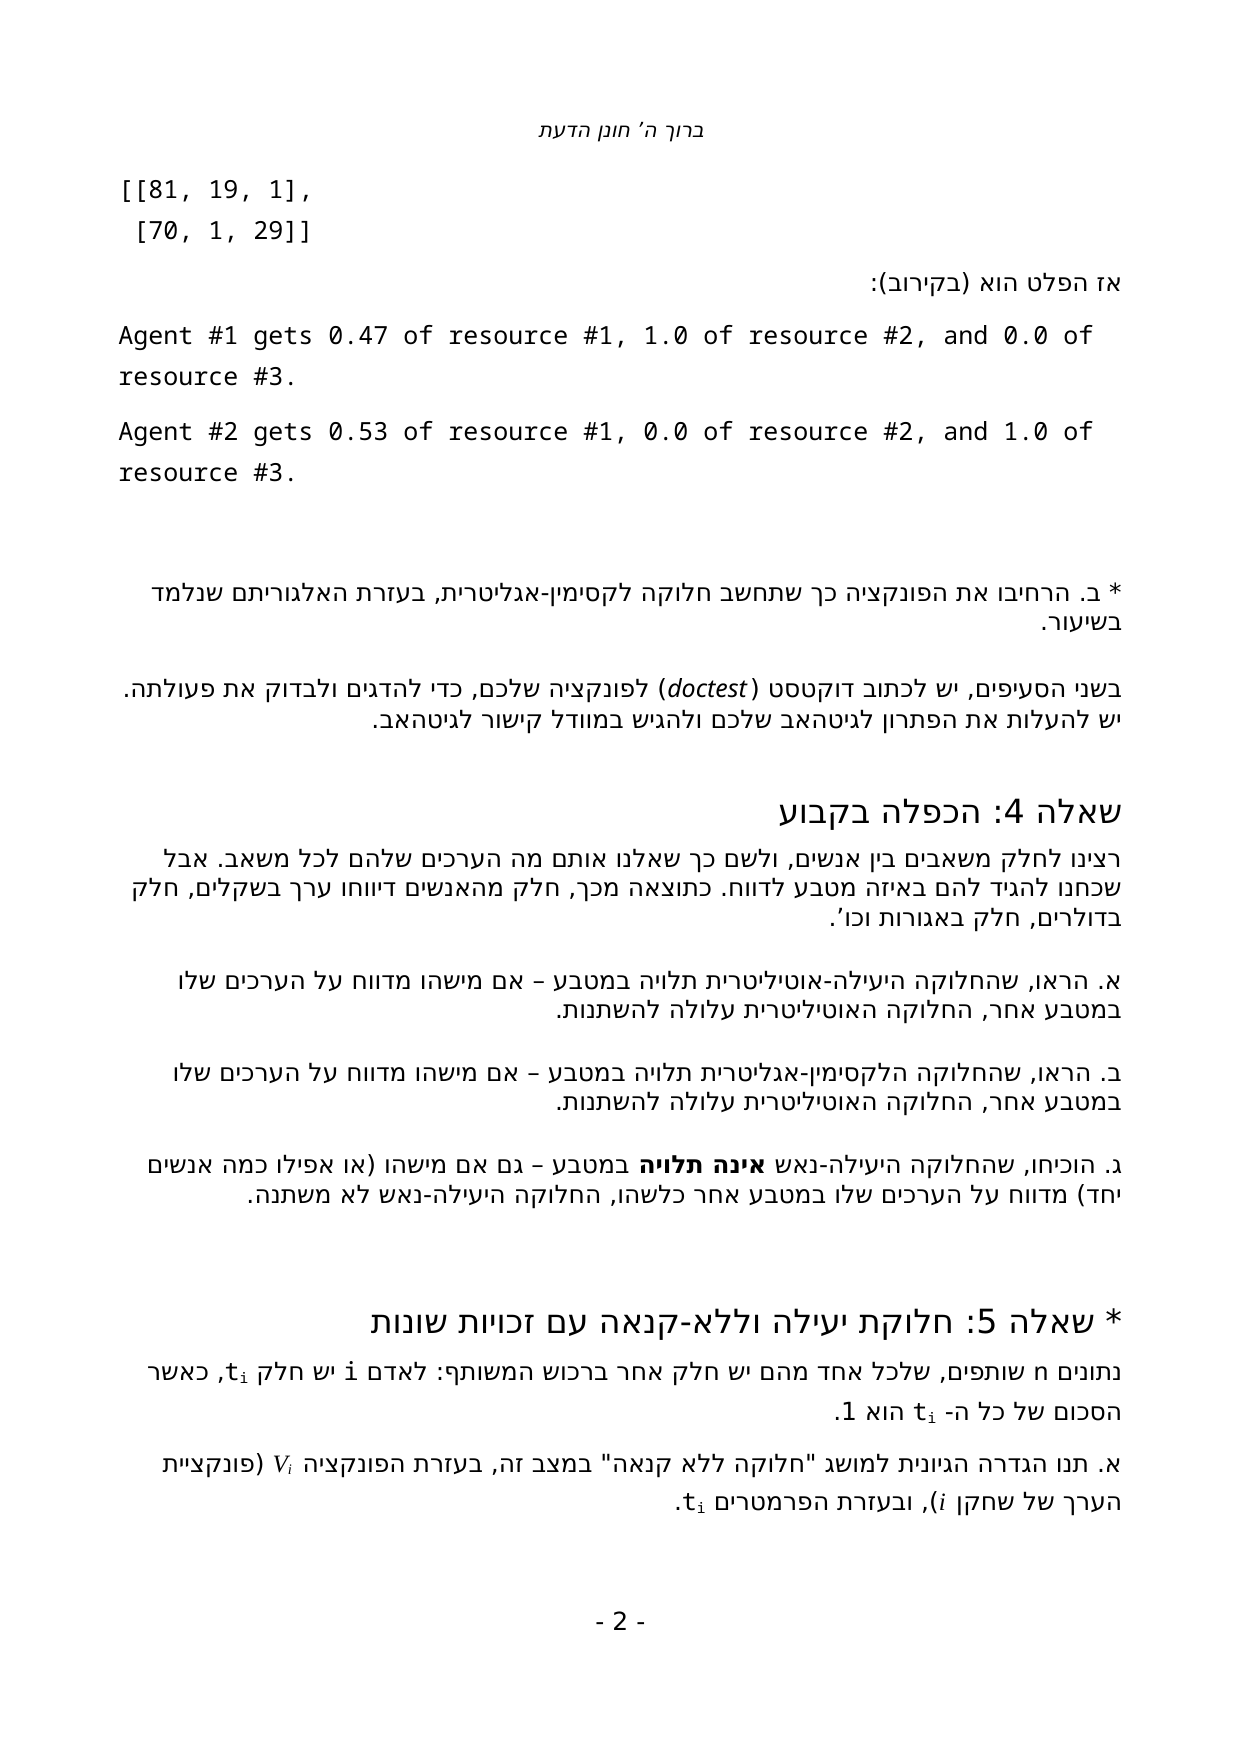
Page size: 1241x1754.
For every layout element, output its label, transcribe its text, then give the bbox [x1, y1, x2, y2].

text נתונים n שותפים, שלכל אחד מהם יש חלק אחר ברכוש המשותף: לאדם i יש חלק ti, כאשר הסכום של כל ה- ti הוא 1. [118, 1353, 1122, 1427]
text Agent #2 gets 0.53 of resource #1, 0.0 of resource #2, and 1.0 of resource #3. [118, 414, 1122, 489]
text ג. הוכיחו, שהחלוקה היעילה-נאש אינה תלויה במטבע – גם אם מישהו (או אפילו כמה אנשים יחד) מדווח על הערכים שלו במטבע אחר כלשהו, החלוקה היעילה-נאש לא משתנה. [118, 1151, 1122, 1209]
text אז הפלט הוא (בקירוב): [118, 268, 1122, 297]
text ב. הראו, שהחלוקה הלקסימין-אגליטרית תלויה במטבע – אם מישהו מדווח על הערכים שלו במטבע אחר, החלוקה האוטיליטרית עלולה להשתנות. [118, 1058, 1122, 1117]
text א. הראו, שהחלוקה היעילה-אוטיליטרית תלויה במטבע – אם מישהו מדווח על הערכים שלו במטבע אחר, החלוקה האוטיליטרית עלולה להשתנות. [118, 966, 1122, 1024]
subtitle * שאלה 5: חלוקת יעילה וללא-קנאה עם זכויות שונות [118, 1302, 1122, 1341]
text [[81, 19, 1], [70, 1, 29]] [118, 172, 1122, 247]
subtitle שאלה 4: הכפלה בקבוע [118, 793, 1122, 832]
text בשני הסעיפים, יש לכתוב דוקטסט (doctest) לפונקציה שלכם, כדי להדגים ולבדוק את פעולתה. יש להעלות את הפתרון לגיטהאב שלכם ולהגיש במוודל קישור לגיטהאב. [118, 671, 1122, 734]
text רצינו לחלק משאבים בין אנשים, ולשם כך שאלנו אותם מה הערכים שלהם לכל משאב. אבל שכחנו להגיד להם באיזה מטבע לדווח. כתוצאה מכך, חלק מהאנשים דיווחו ערך בשקלים, חלק בדולרים, חלק באגורות וכו’. [118, 844, 1122, 932]
text א. תנו הגדרה הגיונית למושג "חלוקה ללא קנאה" במצב זה, בעזרת הפונקציה Vi (פונקציית הערך של שחקן i), ובעזרת הפרמטרים ti. [118, 1449, 1122, 1518]
text Agent #1 gets 0.47 of resource #1, 1.0 of resource #2, and 0.0 of resource #3. [118, 318, 1122, 393]
text * ב. הרחיבו את הפונקציה כך שתחשב חלוקה לקסימין-אגליטרית, בעזרת האלגוריתם שנלמד בשיעור. [118, 578, 1122, 637]
